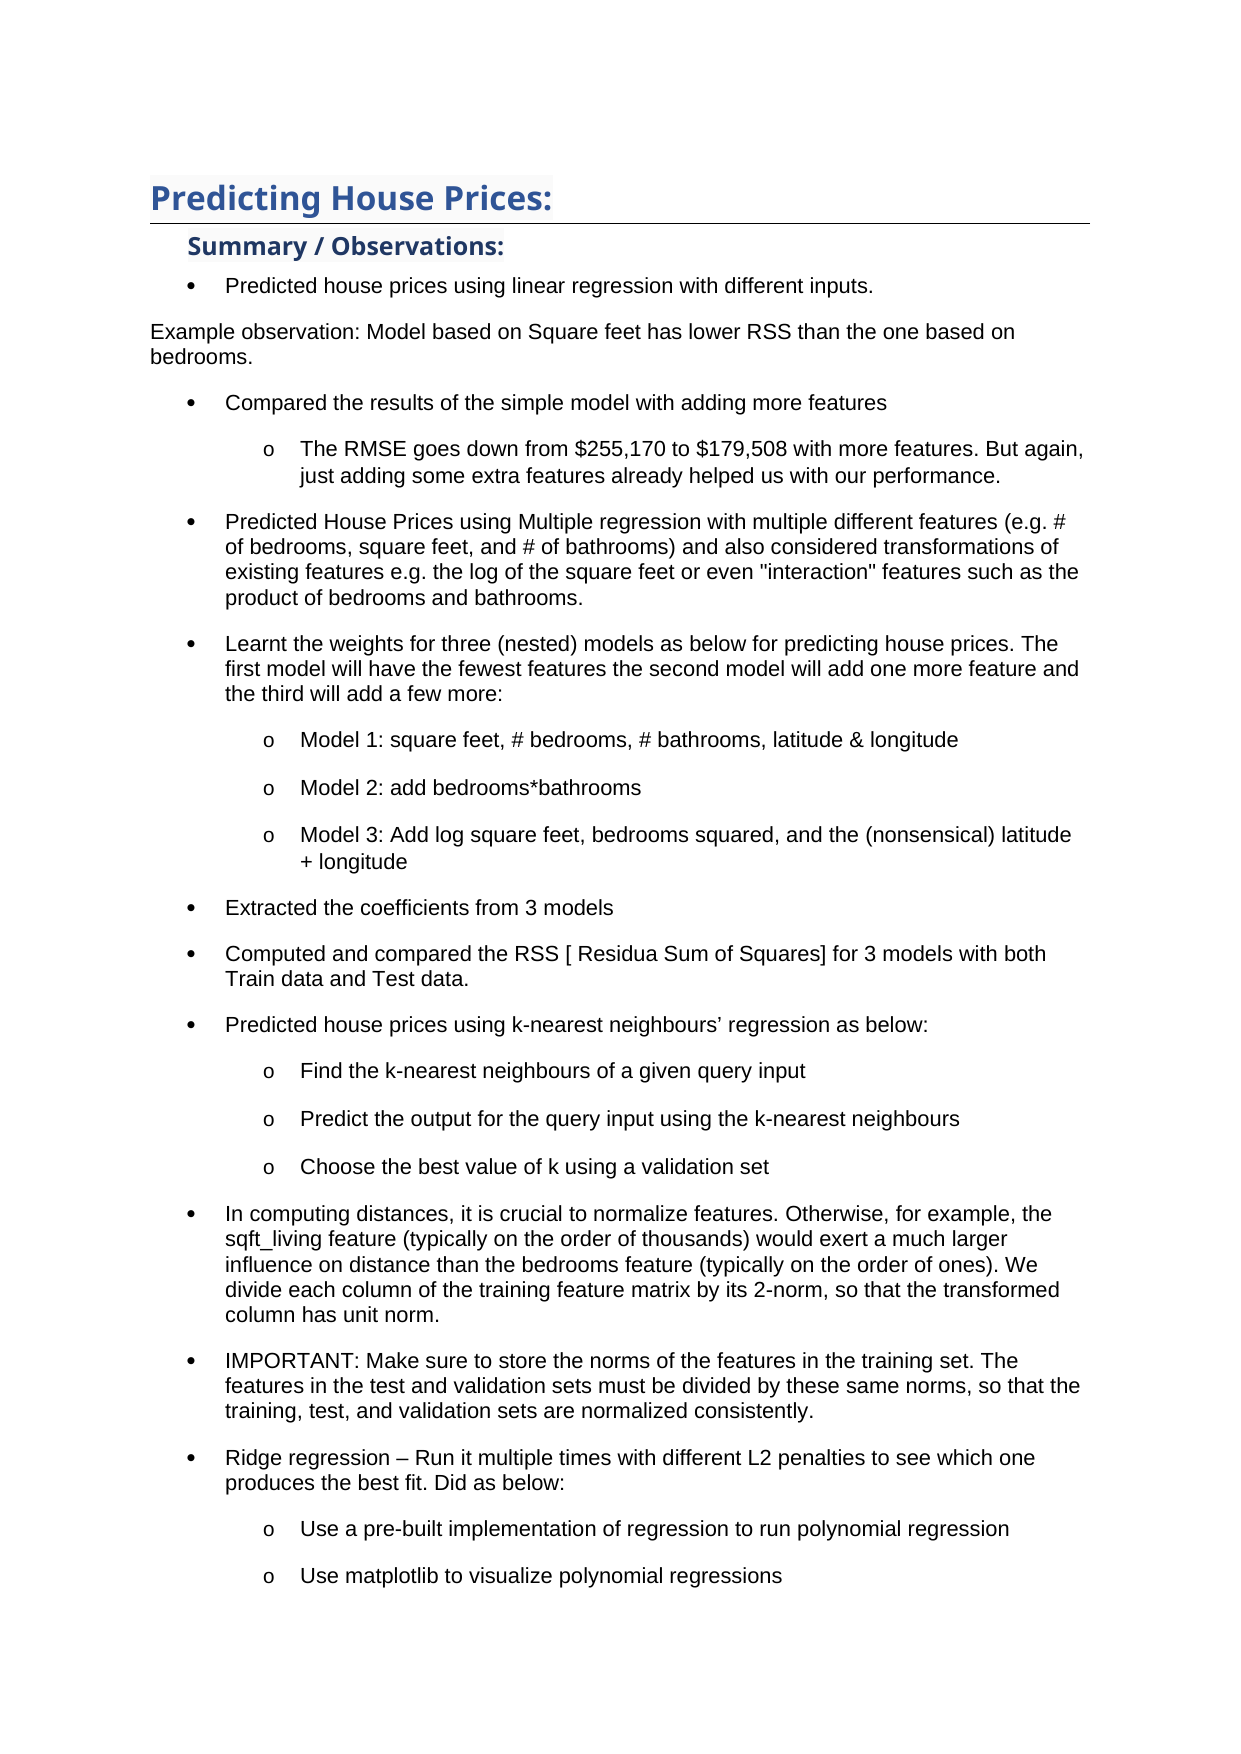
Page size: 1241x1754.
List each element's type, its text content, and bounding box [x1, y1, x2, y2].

list Learnt the weights for three (nested) models as below for predicting house prices. The first model will have the fewest features the second model will add one more feature and the third will add a few more: [187, 631, 1090, 706]
list Predicted House Prices using Multiple regression with multiple different features (e.g. # of bedrooms, square feet, and # of bathrooms) and also considered transformations of existing features e.g. the log of the square feet or even "interaction" features such as the product of bedrooms and bathrooms. [187, 509, 1090, 610]
list Predicted house prices using k-nearest neighbours’ regression as below: [187, 1012, 1090, 1037]
list Predicted house prices using linear regression with different inputs. [187, 273, 1090, 298]
list Model 1: square feet, # bedrooms, # bathrooms, latitude & longitude [262, 727, 1090, 754]
list Compared the results of the simple model with adding more features [187, 390, 1090, 415]
text Example observation: Model based on Square feet has lower RSS than the one based on bedrooms. [150, 319, 1090, 369]
list In computing distances, it is crucial to normalize features. Otherwise, for example, the sqft_living feature (typically on the order of thousands) would exert a much larger influence on distance than the bedrooms feature (typically on the order of ones). We divide each column of the training feature matrix by its 2-norm, so that the transformed column has unit norm. [187, 1201, 1090, 1327]
list Use matplotlib to visualize polynomial regressions [262, 1563, 1090, 1590]
list Extracted the coefficients from 3 models [187, 895, 1090, 920]
list Use a pre-built implementation of regression to run polynomial regression [262, 1516, 1090, 1542]
subtitle Summary / Observations: [150, 228, 1090, 262]
list Computed and compared the RSS [ Residua Sum of Squares] for 3 models with both Train data and Test data. [187, 941, 1090, 991]
list Model 2: add bedrooms*bathrooms [262, 774, 1090, 801]
list IMPORTANT: Make sure to store the norms of the features in the training set. The features in the test and validation sets must be divided by these same norms, so that the training, test, and validation sets are normalized consistently. [187, 1348, 1090, 1424]
list The RMSE goes down from $255,170 to $179,508 with more features. But again, just adding some extra features already helped us with our performance. [262, 436, 1090, 488]
list Choose the best value of k using a validation set [262, 1153, 1090, 1180]
list Find the k-nearest neighbours of a given query input [262, 1058, 1090, 1085]
list Ridge regression – Run it multiple times with different L2 penalties to see which one produces the best fit. Did as below: [187, 1444, 1090, 1495]
list Predict the output for the query input using the k-nearest neighbours [262, 1106, 1090, 1133]
list Model 3: Add log square feet, bedrooms squared, and the (nonsensical) latitude + longitude [262, 822, 1090, 874]
subtitle Predicting House Prices: [150, 175, 1090, 223]
